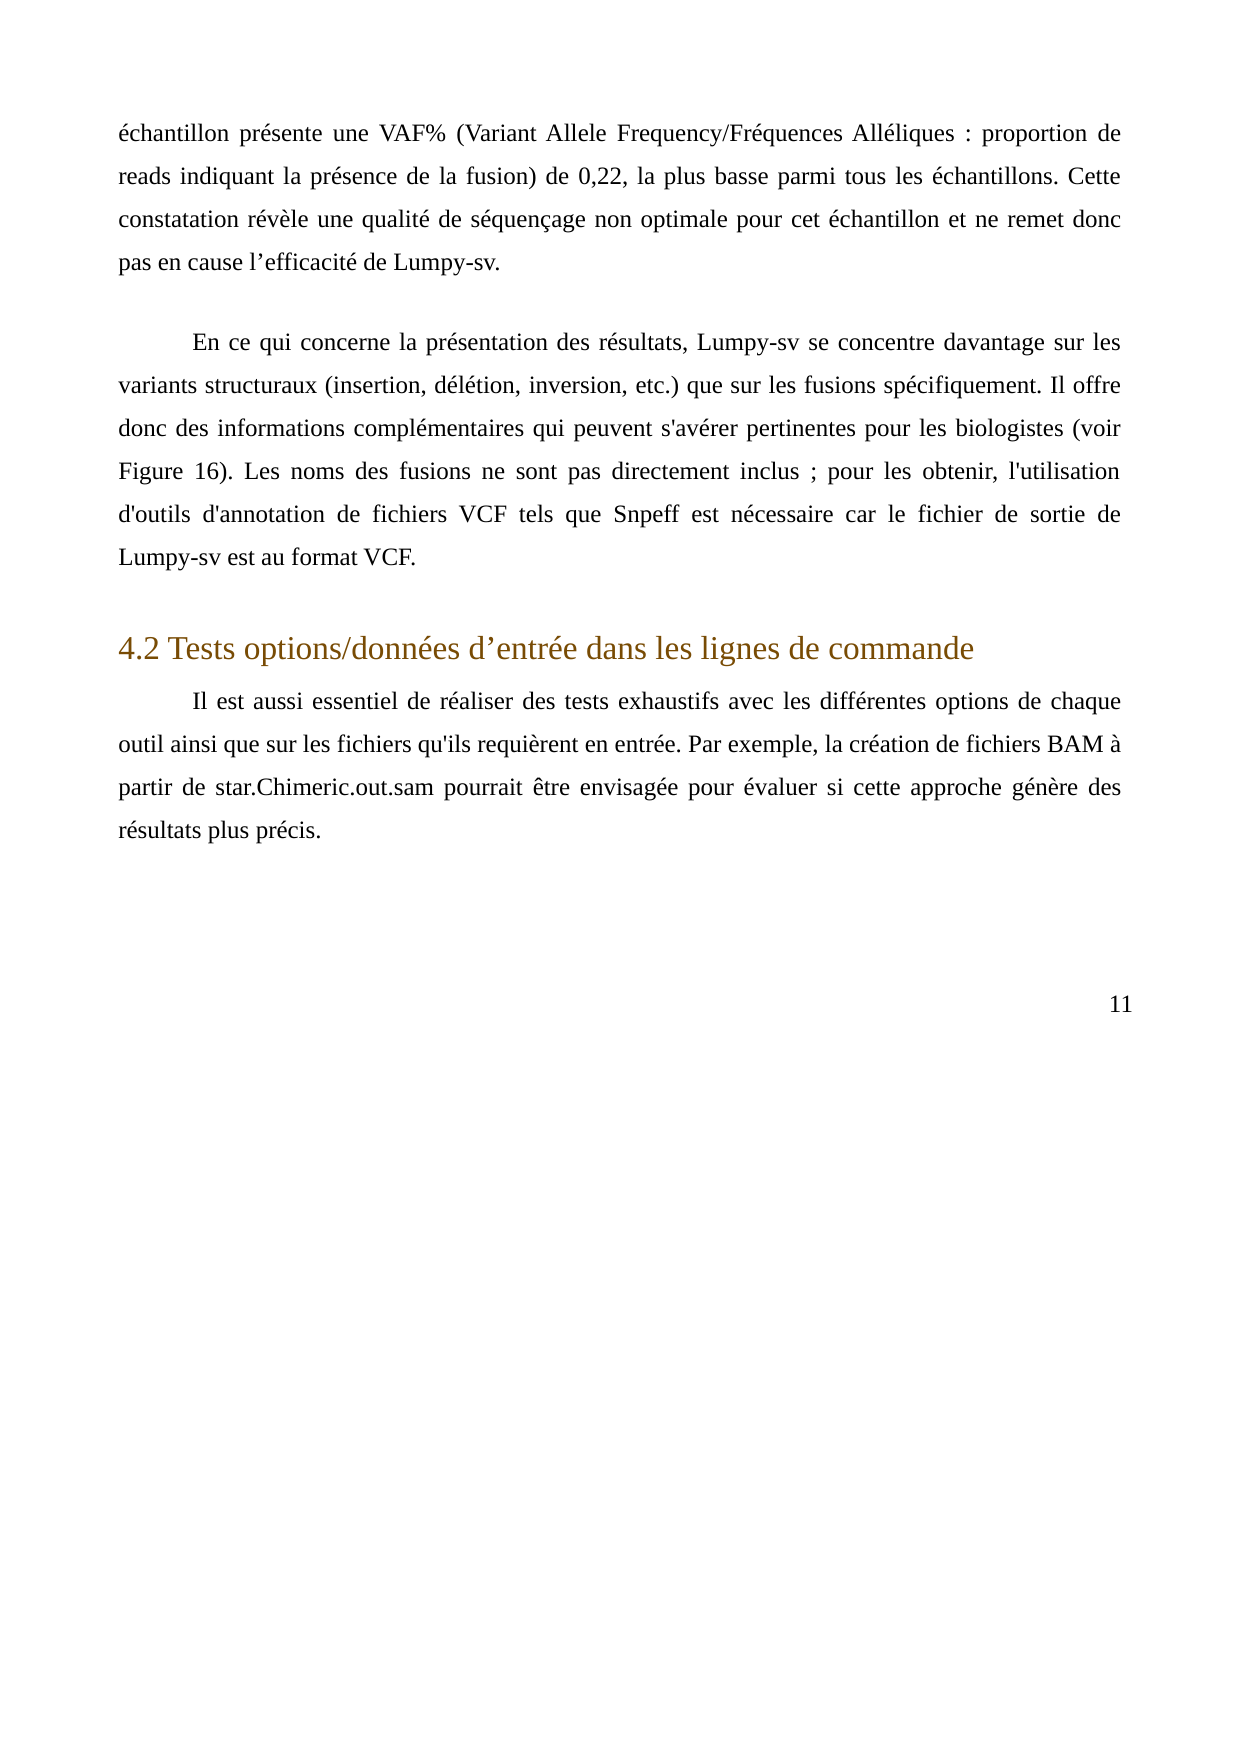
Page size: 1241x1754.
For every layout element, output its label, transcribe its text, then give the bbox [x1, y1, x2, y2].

text échantillon présente une VAF% (Variant Allele Frequency/Fréquences Alléliques : proportion de reads indiquant la présence de la fusion) de 0,22, la plus basse parmi tous les échantillons. Cette constatation révèle une qualité de séquençage non optimale pour cet échantillon et ne remet donc pas en cause l’efficacité de Lumpy-sv. [118, 118, 1122, 276]
text En ce qui concerne la présentation des résultats, Lumpy-sv se concentre davantage sur les variants structuraux (insertion, délétion, inversion, etc.) que sur les fusions spécifiquement. Il offre donc des informations complémentaires qui peuvent s'avérer pertinentes pour les biologistes (voir Figure 16). Les noms des fusions ne sont pas directement inclus ; pour les obtenir, l'utilisation d'outils d'annotation de fichiers VCF tels que Snpeff est nécessaire car le fichier de sortie de Lumpy-sv est au format VCF. [118, 327, 1122, 571]
text Il est aussi essentiel de réaliser des tests exhaustifs avec les différentes options de chaque outil ainsi que sur les fichiers qu'ils requièrent en entrée. Par exemple, la création de fichiers BAM à partir de star.Chimeric.out.sam pourrait être envisagée pour évaluer si cette approche génère des résultats plus précis. [118, 686, 1122, 844]
text 4.2 Tests options/données d’entrée dans les lignes de commande [118, 628, 1122, 667]
